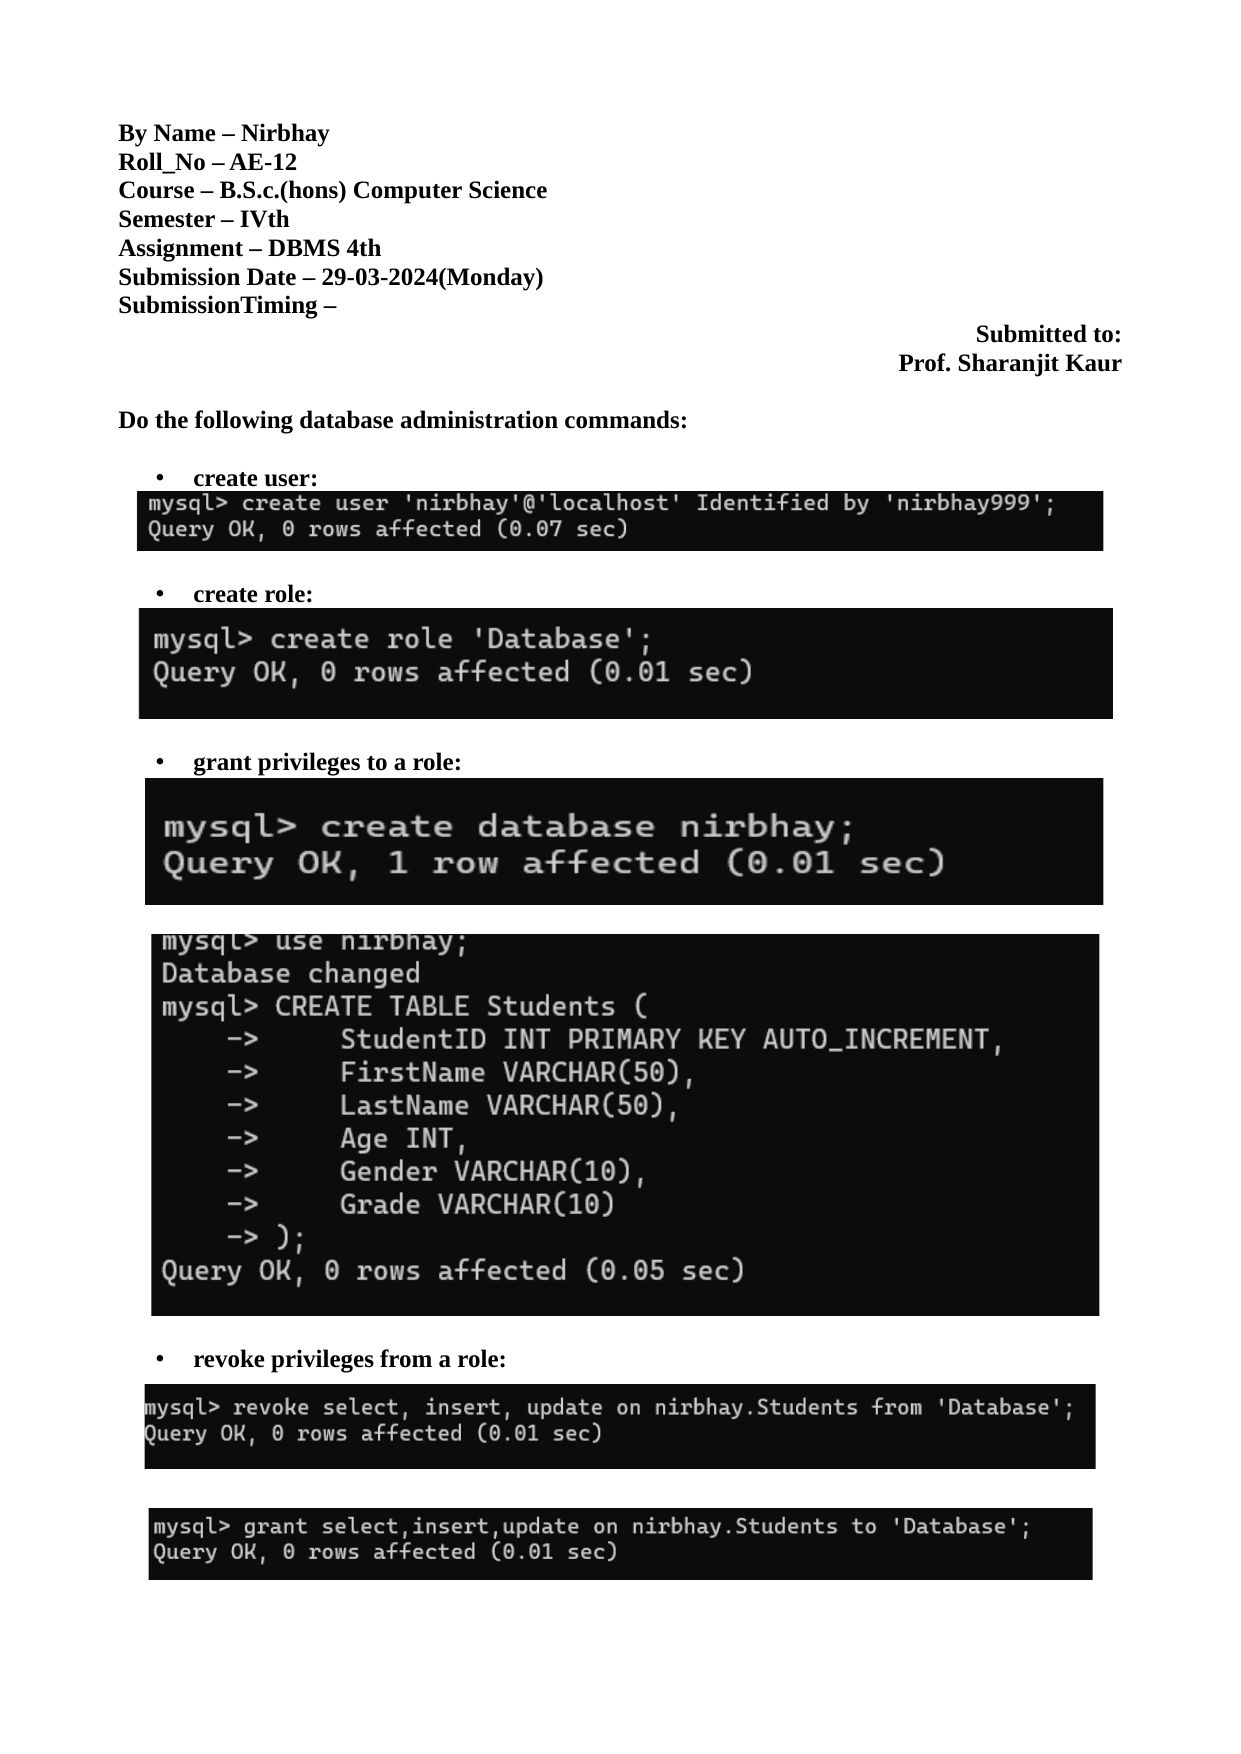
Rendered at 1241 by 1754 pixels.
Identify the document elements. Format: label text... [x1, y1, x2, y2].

list create user: [156, 463, 1122, 492]
text Roll_No – AE-12 [118, 147, 1122, 176]
text SubmissionTiming – [118, 291, 1122, 319]
text Course – B.S.c.(hons) Computer Science [118, 176, 1122, 204]
list create role: [156, 579, 1122, 608]
picture [151, 934, 1100, 1316]
text Submission Date – 29-03-2024(Monday) [118, 262, 1122, 291]
text Assignment – DBMS 4th [118, 233, 1122, 262]
text Prof. Sharanjit Kaur [118, 348, 1122, 377]
picture [148, 1508, 1093, 1580]
text Submitted to: [118, 319, 1122, 348]
picture [138, 608, 1113, 719]
text Semester – IVth [118, 204, 1122, 233]
picture [145, 778, 1104, 905]
picture [136, 491, 1104, 551]
text By Name – Nirbhay [118, 118, 1122, 147]
list revoke privileges from a role: [156, 1344, 1122, 1373]
text Do the following database administration commands: [118, 406, 1122, 434]
list grant privileges to a role: [156, 747, 1122, 776]
picture [144, 1384, 1096, 1469]
